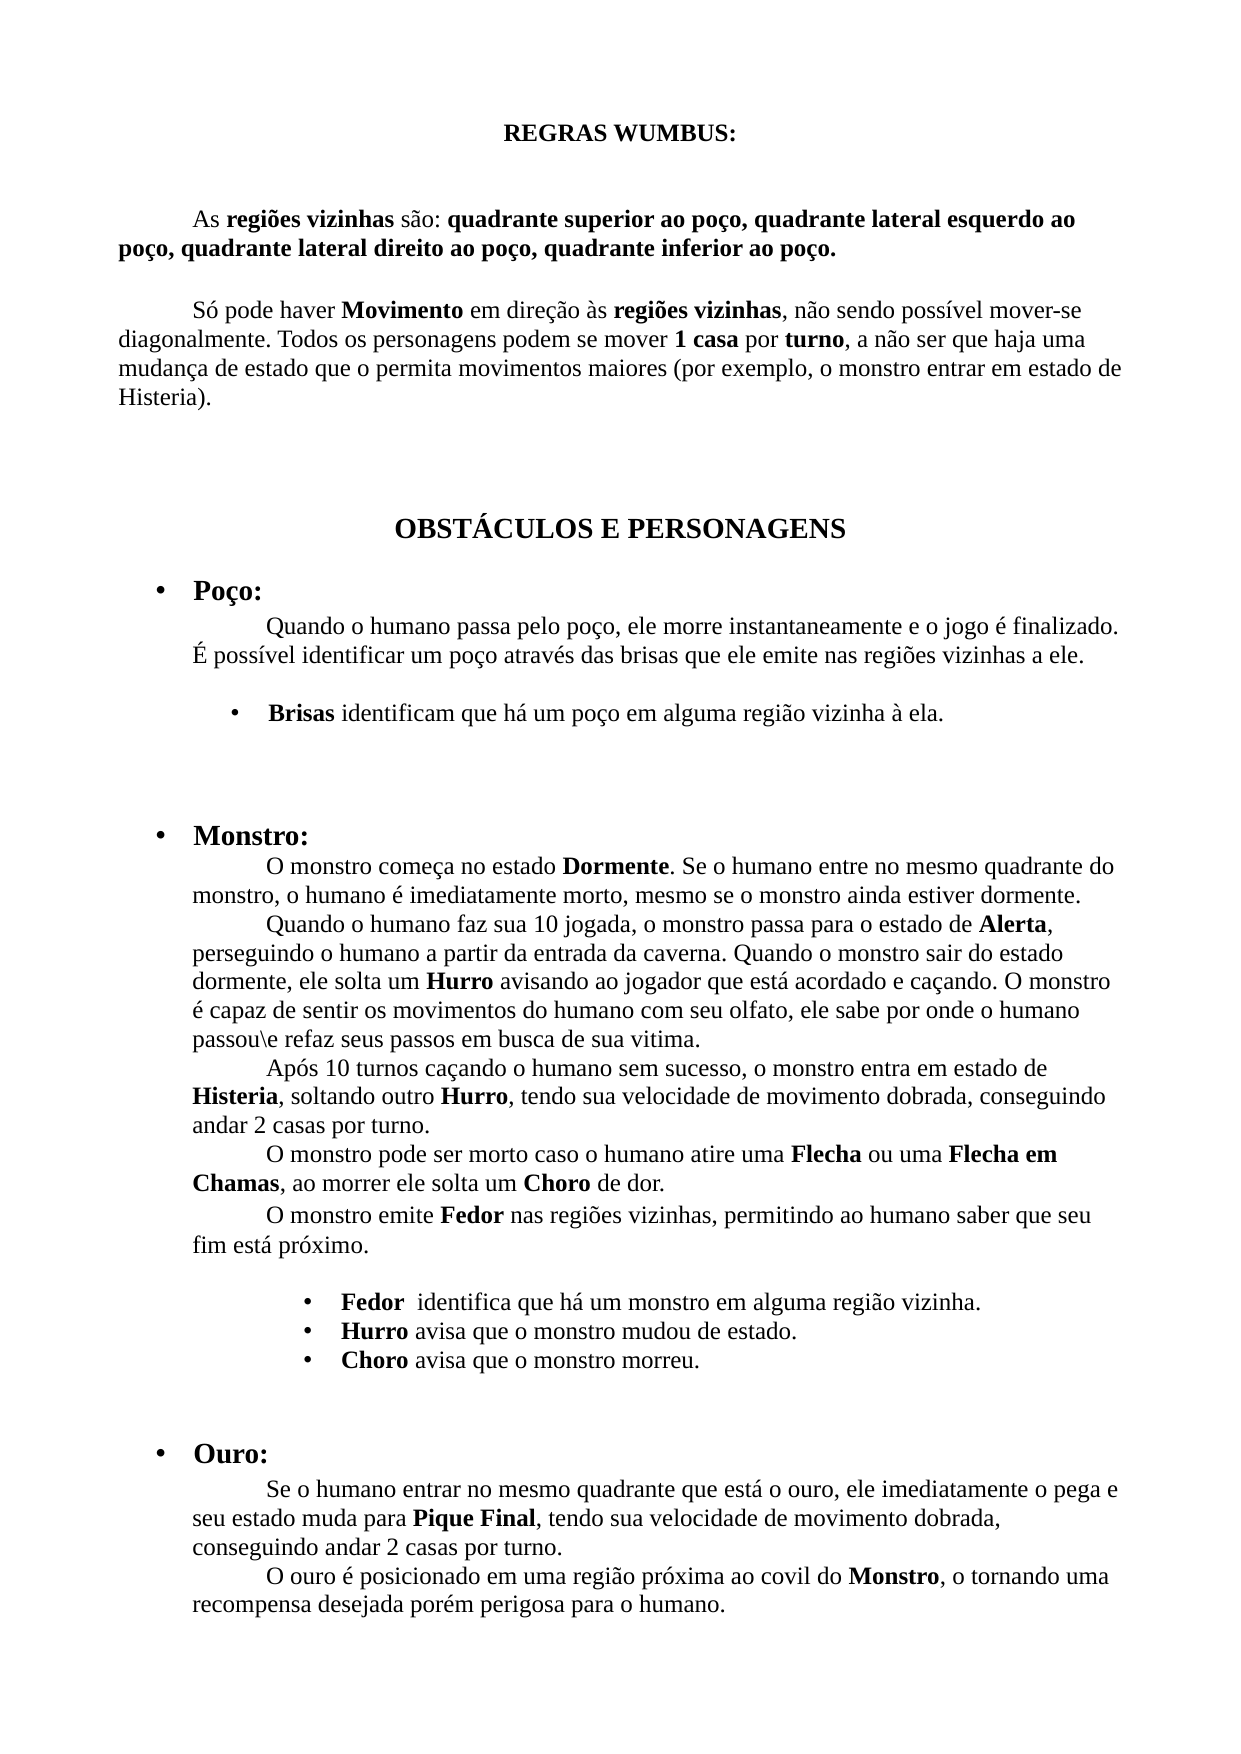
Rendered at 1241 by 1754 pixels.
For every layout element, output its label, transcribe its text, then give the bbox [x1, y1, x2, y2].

text As regiões vizinhas são: quadrante superior ao poço, quadrante lateral esquerdo ao poço, quadrante lateral direito ao poço, quadrante inferior ao poço. [118, 204, 1122, 262]
list Hurro avisa que o monstro mudou de estado. [303, 1316, 1122, 1345]
list Fedor identifica que há um monstro em alguma região vizinha. [303, 1287, 1122, 1316]
list Brisas identificam que há um poço em alguma região vizinha à ela. [231, 698, 1122, 727]
text REGRAS WUMBUS: [118, 118, 1122, 147]
text recompensa desejada porém perigosa para o humano. [118, 1589, 1122, 1618]
text O ouro é posicionado em uma região próxima ao covil do Monstro, o tornando uma [118, 1561, 1122, 1589]
list Ouro: [156, 1436, 1122, 1470]
list Choro avisa que o monstro morreu. [303, 1345, 1122, 1374]
text Se o humano entrar no mesmo quadrante que está o ouro, ele imediatamente o pega e seu estado muda para Pique Final, tendo sua velocidade de movimento dobrada, conseguindo andar 2 casas por turno. [118, 1470, 1122, 1561]
text Após 10 turnos caçando o humano sem sucesso, o monstro entra em estado de Histeria, soltando outro Hurro, tendo sua velocidade de movimento dobrada, conseguindo andar 2 casas por turno. [118, 1053, 1122, 1139]
text Quando o humano faz sua 10 jogada, o monstro passa para o estado de Alerta, perseguindo o humano a partir da entrada da caverna. Quando o monstro sair do estado dormente, ele solta um Hurro avisando ao jogador que está acordado e caçando. O monstro é capaz de sentir os movimentos do humano com seu olfato, ele sabe por onde o humano passou\e refaz seus passos em busca de sua vitima. [118, 909, 1122, 1053]
text O monstro emite Fedor nas regiões vizinhas, permitindo ao humano saber que seu fim está próximo. [118, 1196, 1122, 1259]
text OBSTÁCULOS E PERSONAGENS [118, 511, 1122, 544]
text Quando o humano passa pelo poço, ele morre instantaneamente e o jogo é finalizado. É possível identificar um poço através das brisas que ele emite nas regiões vizinhas a ele. [118, 607, 1122, 669]
list Poço: [156, 573, 1122, 607]
text Só pode haver Movimento em direção às regiões vizinhas, não sendo possível mover-se diagonalmente. Todos os personagens podem se mover 1 casa por turno, a não ser que haja uma mudança de estado que o permita movimentos maiores (por exemplo, o monstro entrar em estado de Histeria). [118, 295, 1122, 410]
text O monstro pode ser morto caso o humano atire uma Flecha ou uma Flecha em Chamas, ao morrer ele solta um Choro de dor. [118, 1139, 1122, 1196]
text O monstro começa no estado Dormente. Se o humano entre no mesmo quadrante do monstro, o humano é imediatamente morto, mesmo se o monstro ainda estiver dormente. [118, 851, 1122, 909]
list Monstro: [156, 818, 1122, 851]
